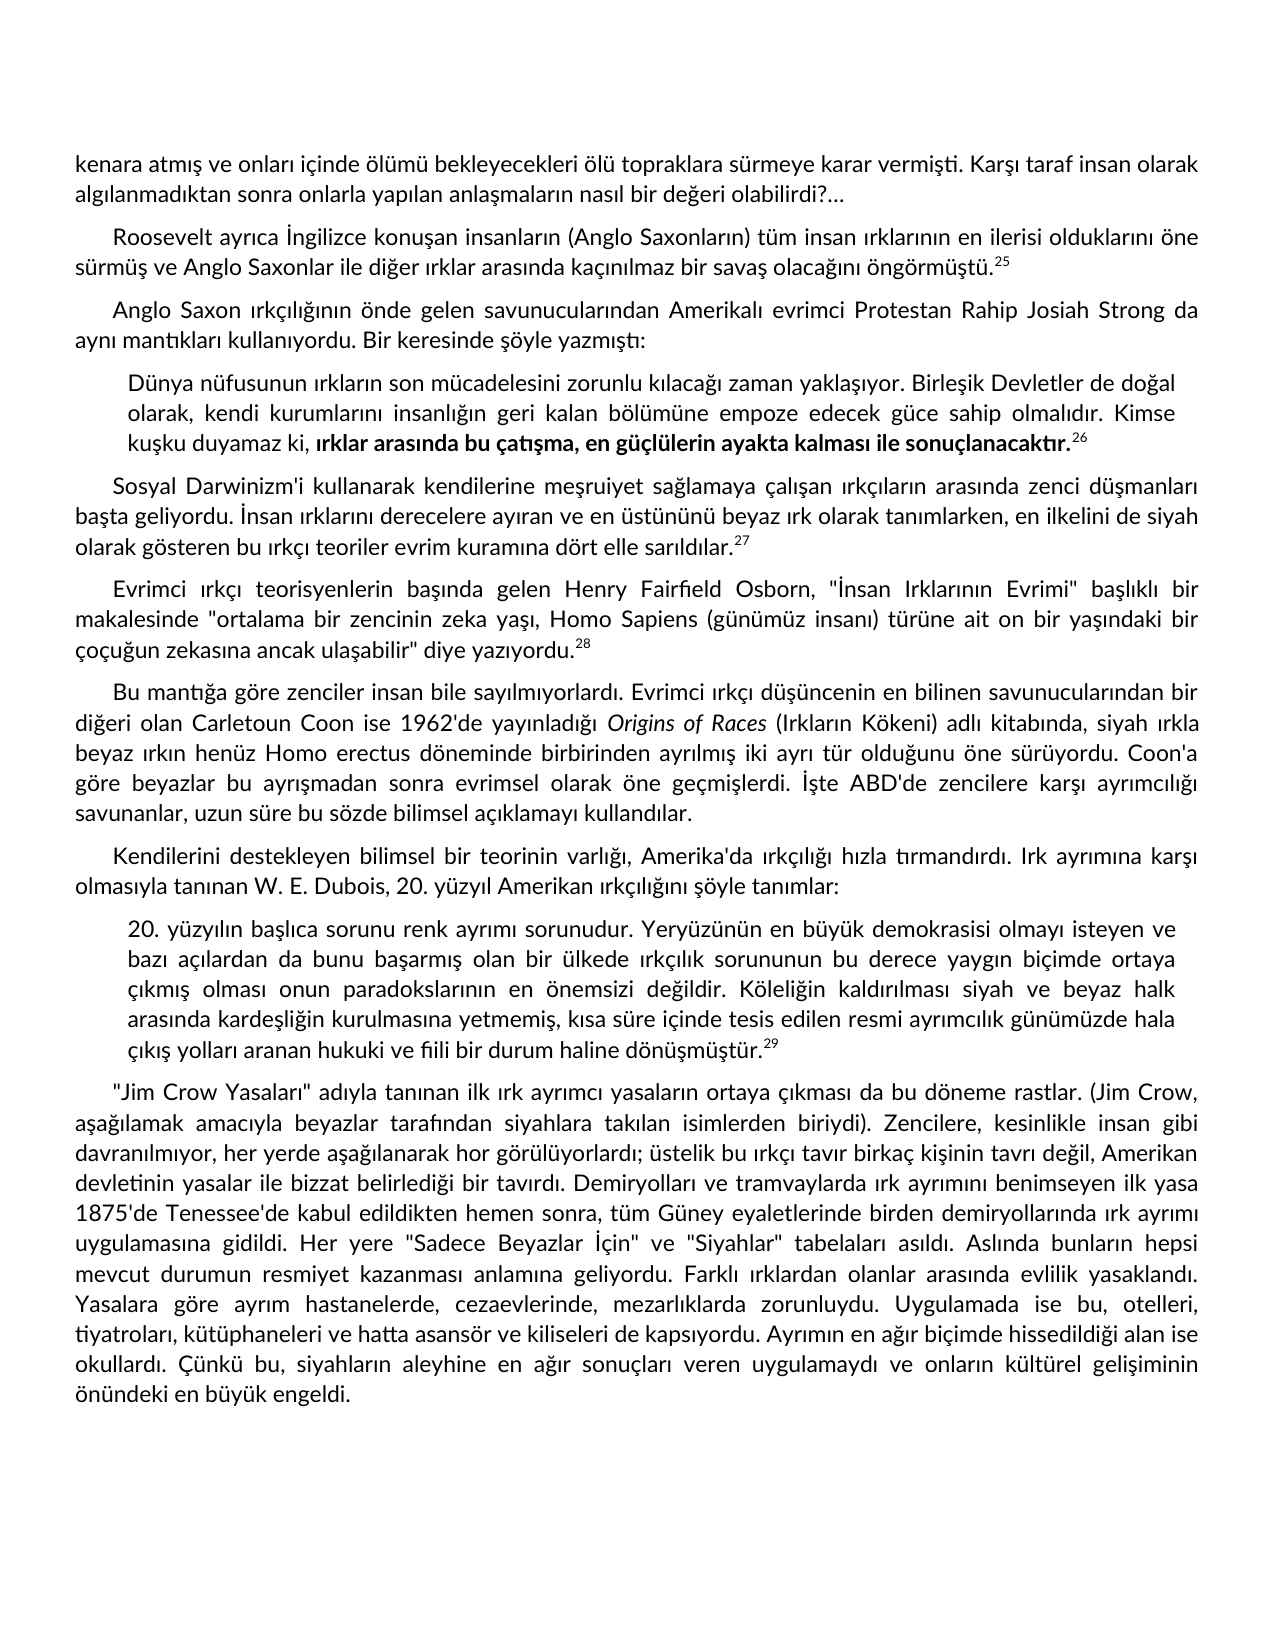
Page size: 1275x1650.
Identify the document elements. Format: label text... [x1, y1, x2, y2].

text Sosyal Darwinizm'i kullanarak kendilerine meşruiyet sağlamaya çalışan ırkçıların arasında zenci düşmanları başta geliyordu. İnsan ırklarını derecelere ayıran ve en üstününü beyaz ırk olarak tanımlarken, en ilkelini de siyah olarak gösteren bu ırkçı teoriler evrim kuramına dört elle sarıldılar.27 [75, 472, 1200, 560]
text "Jim Crow Yasaları" adıyla tanınan ilk ırk ayrımcı yasaların ortaya çıkması da bu döneme rastlar. (Jim Crow, aşağılamak amacıyla beyazlar tarafından siyahlara takılan isimlerden biriydi). Zencilere, kesinlikle insan gibi davranılmıyor, her yerde aşağılanarak hor görülüyorlardı; üstelik bu ırkçı tavır birkaç kişinin tavrı değil, Amerikan devletinin yasalar ile bizzat belirlediği bir tavırdı. Demiryolları ve tramvaylarda ırk ayrımını benimseyen ilk yasa 1875'de Tenessee'de kabul edildikten hemen sonra, tüm Güney eyaletlerinde birden demiryollarında ırk ayrımı uygulamasına gidildi. Her yere "Sadece Beyazlar İçin" ve "Siyahlar" tabelaları asıldı. Aslında bunların hepsi mevcut durumun resmiyet kazanması anlamına geliyordu. Farklı ırklardan olanlar arasında evlilik yasaklandı. Yasalara göre ayrım hastanelerde, cezaevlerinde, mezarlıklarda zorunluydu. Uygulamada ise bu, otelleri, tiyatroları, kütüphaneleri ve hatta asansör ve kiliseleri de kapsıyordu. Ayrımın en ağır biçimde hissedildiği alan ise okullardı. Çünkü bu, siyahların aleyhine en ağır sonuçları veren uygulamaydı ve onların kültürel gelişiminin önündeki en büyük engeldi. [75, 1078, 1200, 1408]
text Roosevelt ayrıca İngilizce konuşan insanların (Anglo Saxonların) tüm insan ırklarının en ilerisi olduklarını öne sürmüş ve Anglo Saxonlar ile diğer ırklar arasında kaçınılmaz bir savaş olacağını öngörmüştü.25 [75, 223, 1200, 281]
text Bu mantığa göre zenciler insan bile sayılmıyorlardı. Evrimci ırkçı düşüncenin en bilinen savunucularından bir diğeri olan Carletoun Coon ise 1962'de yayınladığı Origins of Races (Irkların Kökeni) adlı kitabında, siyah ırkla beyaz ırkın henüz Homo erectus döneminde birbirinden ayrılmış iki ayrı tür olduğunu öne sürüyordu. Coon'a göre beyazlar bu ayrışmadan sonra evrimsel olarak öne geçmişlerdi. İşte ABD'de zencilere karşı ayrımcılığı savunanlar, uzun süre bu sözde bilimsel açıklamayı kullandılar. [75, 678, 1200, 826]
text Kendilerini destekleyen bilimsel bir teorinin varlığı, Amerika'da ırkçılığı hızla tırmandırdı. Irk ayrımına karşı olmasıyla tanınan W. E. Dubois, 20. yüzyıl Amerikan ırkçılığını şöyle tanımlar: [75, 842, 1200, 899]
text kenara atmış ve onları içinde ölümü bekleyecekleri ölü topraklara sürmeye karar vermişti. Karşı taraf insan olarak algılanmadıktan sonra onlarla yapılan anlaşmaların nasıl bir değeri olabilirdi?… [75, 150, 1200, 208]
text Dünya nüfusunun ırkların son mücadelesini zorunlu kılacağı zaman yaklaşıyor. Birleşik Devletler de doğal olarak, kendi kurumlarını insanlığın geri kalan bölümüne empoze edecek güce sahip olmalıdır. Kimse kuşku duyamaz ki, ırklar arasında bu çatışma, en güçlülerin ayakta kalması ile sonuçlanacaktır.26 [127, 369, 1177, 457]
text 20. yüzyılın başlıca sorunu renk ayrımı sorunudur. Yeryüzünün en büyük demokrasisi olmayı isteyen ve bazı açılardan da bunu başarmış olan bir ülkede ırkçılık sorununun bu derece yaygın biçimde ortaya çıkmış olması onun paradokslarının en önemsizi değildir. Köleliğin kaldırılması siyah ve beyaz halk arasında kardeşliğin kurulmasına yetmemiş, kısa süre içinde tesis edilen resmi ayrımcılık günümüzde hala çıkış yolları aranan hukuki ve fiili bir durum haline dönüşmüştür.29 [127, 914, 1177, 1063]
text Anglo Saxon ırkçılığının önde gelen savunucularından Amerikalı evrimci Protestan Rahip Josiah Strong da aynı mantıkları kullanıyordu. Bir keresinde şöyle yazmıştı: [75, 296, 1200, 353]
text Evrimci ırkçı teorisyenlerin başında gelen Henry Fairfield Osborn, "İnsan Irklarının Evrimi" başlıklı bir makalesinde "ortalama bir zencinin zeka yaşı, Homo Sapiens (günümüz insanı) türüne ait on bir yaşındaki bir çoçuğun zekasına ancak ulaşabilir" diye yazıyordu.28 [75, 575, 1200, 663]
